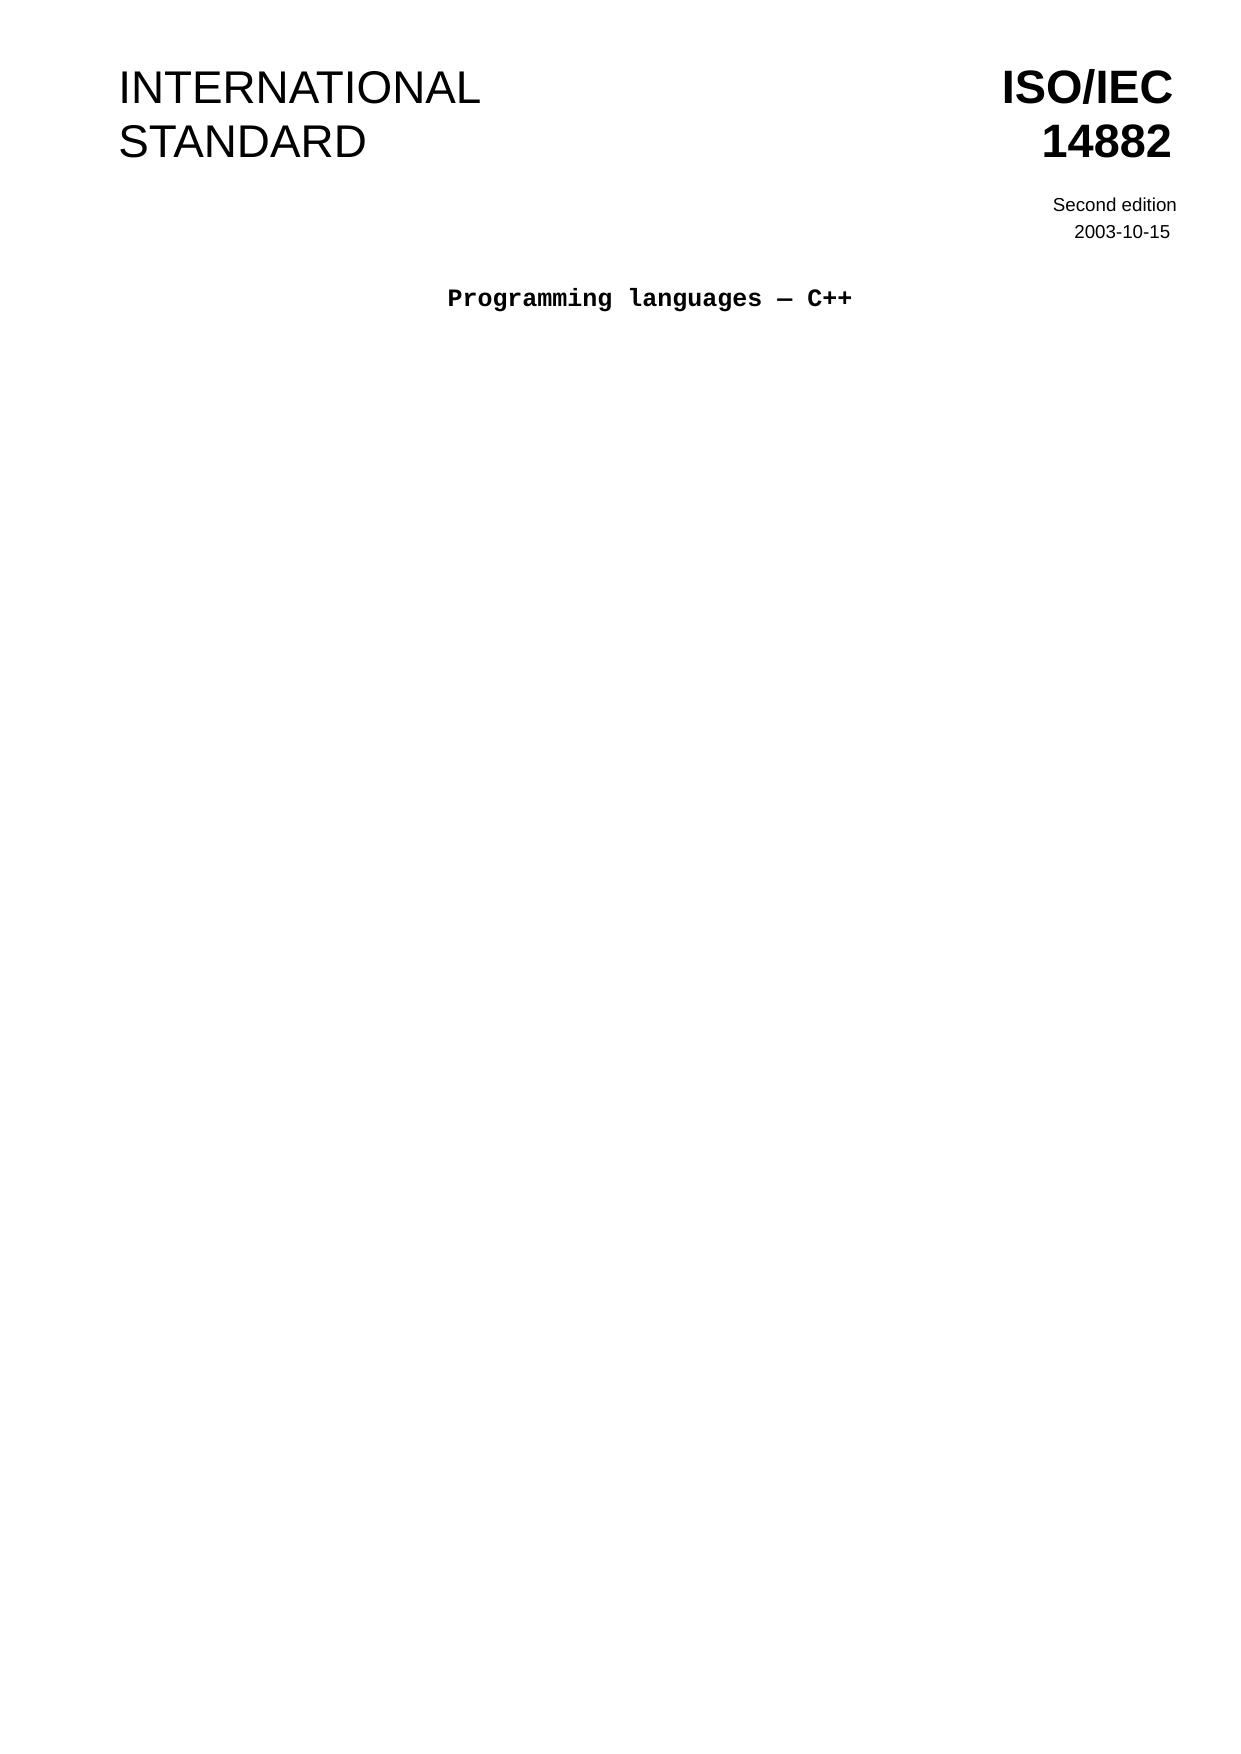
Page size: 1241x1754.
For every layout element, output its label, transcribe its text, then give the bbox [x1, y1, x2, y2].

text INTERNATIONAL ISO/IEC [118, 59, 1181, 113]
text Programming languages — C++ [118, 286, 1181, 314]
text STANDARD 14882 Second edition [118, 113, 1181, 221]
text 2003-10-15 [118, 221, 1181, 242]
